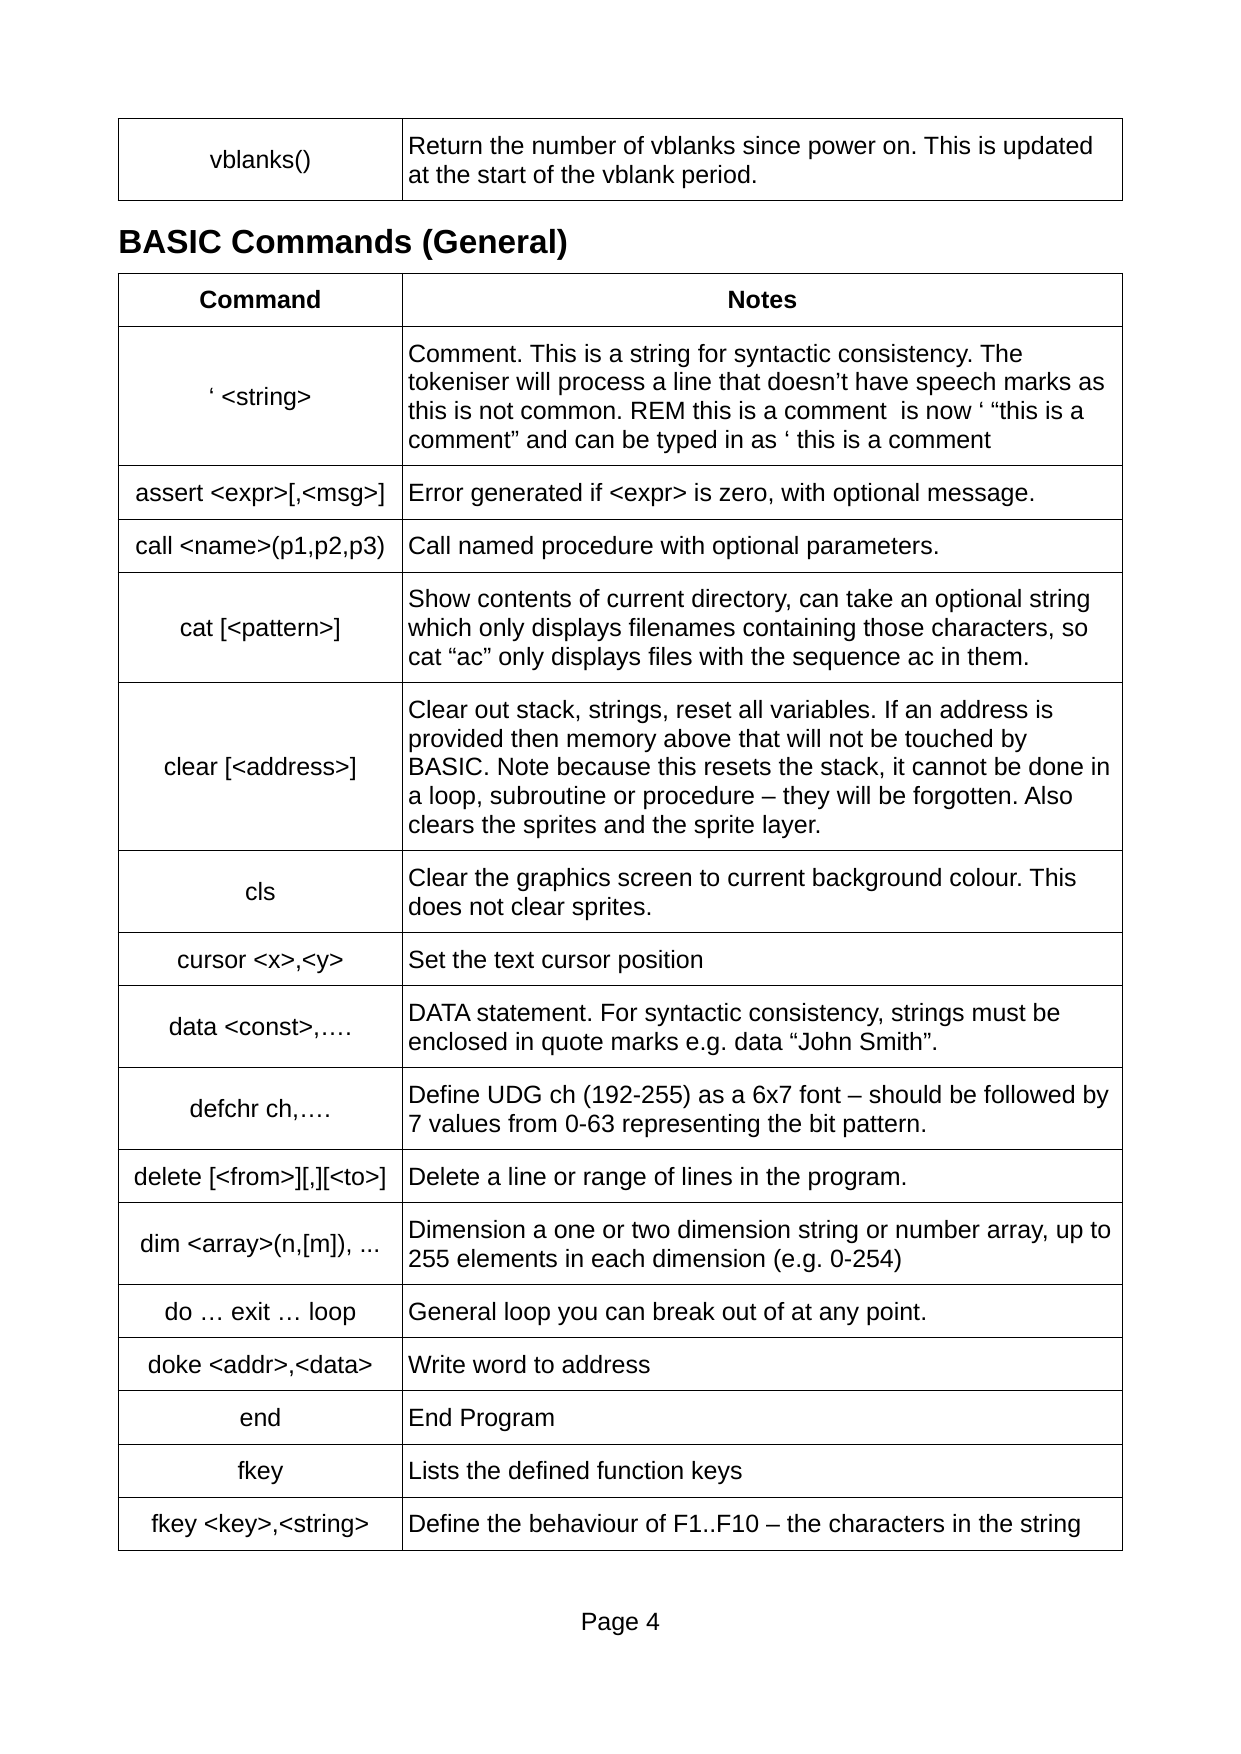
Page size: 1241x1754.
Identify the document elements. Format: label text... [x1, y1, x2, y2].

table_cell Show contents of current directory, can take an optional string which only displays filenames containing those characters, so cat “ac” only displays files with the sequence ac in them. [403, 573, 1122, 682]
table_cell Do … exit … loop [119, 1285, 402, 1337]
table_cell Call <name>(p1,p2,p3) [119, 520, 402, 572]
table_cell Define UDG ch (192-255) as a 6x7 font – should be followed by 7 values from 0-63 representing the bit pattern. [403, 1068, 1122, 1149]
table_cell Doke <addr>,<data> [119, 1338, 402, 1390]
table_cell End [119, 1391, 402, 1443]
table_cell Cls [119, 851, 402, 932]
table_cell Data <const>,…. [119, 986, 402, 1067]
table_cell Cursor <x>,<y> [119, 933, 402, 985]
table_cell Return the number of vblanks since power on. This is updated at the start of the vblank period. [403, 119, 1122, 200]
table_cell Assert <expr>[,<msg>] [119, 466, 402, 518]
table_header Notes [403, 274, 1122, 326]
table_cell Defchr ch,…. [119, 1068, 402, 1149]
table_cell Lists the defined function keys [403, 1445, 1122, 1497]
table_cell Cat [<pattern>] [119, 573, 402, 682]
table_cell Dim <array>(n,[m]), ... [119, 1203, 402, 1284]
table_cell DATA statement. For syntactic consistency, strings must be enclosed in quote marks e.g. data “John Smith”. [403, 986, 1122, 1067]
table_cell General loop you can break out of at any point. [403, 1285, 1122, 1337]
table_cell Error generated if <expr> is zero, with optional message. [403, 466, 1122, 518]
table_cell Vblanks() [119, 119, 402, 200]
table_cell Comment. This is a string for syntactic consistency. The tokeniser will process a line that doesn’t have speech marks as this is not common. REM this is a comment is now ‘ “this is a comment” and can be typed in as ‘ this is a comment [403, 327, 1122, 465]
table_cell Fkey [119, 1445, 402, 1497]
subtitle BASIC Commands (General) [118, 222, 1122, 260]
table_cell Clear out stack, strings, reset all variables. If an address is provided then memory above that will not be touched by BASIC. Note because this resets the stack, it cannot be done in a loop, subroutine or procedure – they will be forgotten. Also clears the sprites and the sprite layer. [403, 683, 1122, 850]
table_cell Write word to address [403, 1338, 1122, 1390]
table_cell Clear the graphics screen to current background colour. This does not clear sprites. [403, 851, 1122, 932]
table_cell Set the text cursor position [403, 933, 1122, 985]
table_header Command [119, 274, 402, 326]
table_cell Define the behaviour of F1..F10 – the characters in the string [403, 1498, 1122, 1550]
table_cell Clear [<address>] [119, 683, 402, 850]
table_cell ‘ <string> [119, 327, 402, 465]
table_cell Delete [<from>][,][<to>] [119, 1150, 402, 1202]
table_cell Fkey <key>,<string> [119, 1498, 402, 1550]
table_cell End Program [403, 1391, 1122, 1443]
table_cell Call named procedure with optional parameters. [403, 520, 1122, 572]
table_cell Delete a line or range of lines in the program. [403, 1150, 1122, 1202]
table_cell Dimension a one or two dimension string or number array, up to 255 elements in each dimension (e.g. 0-254) [403, 1203, 1122, 1284]
